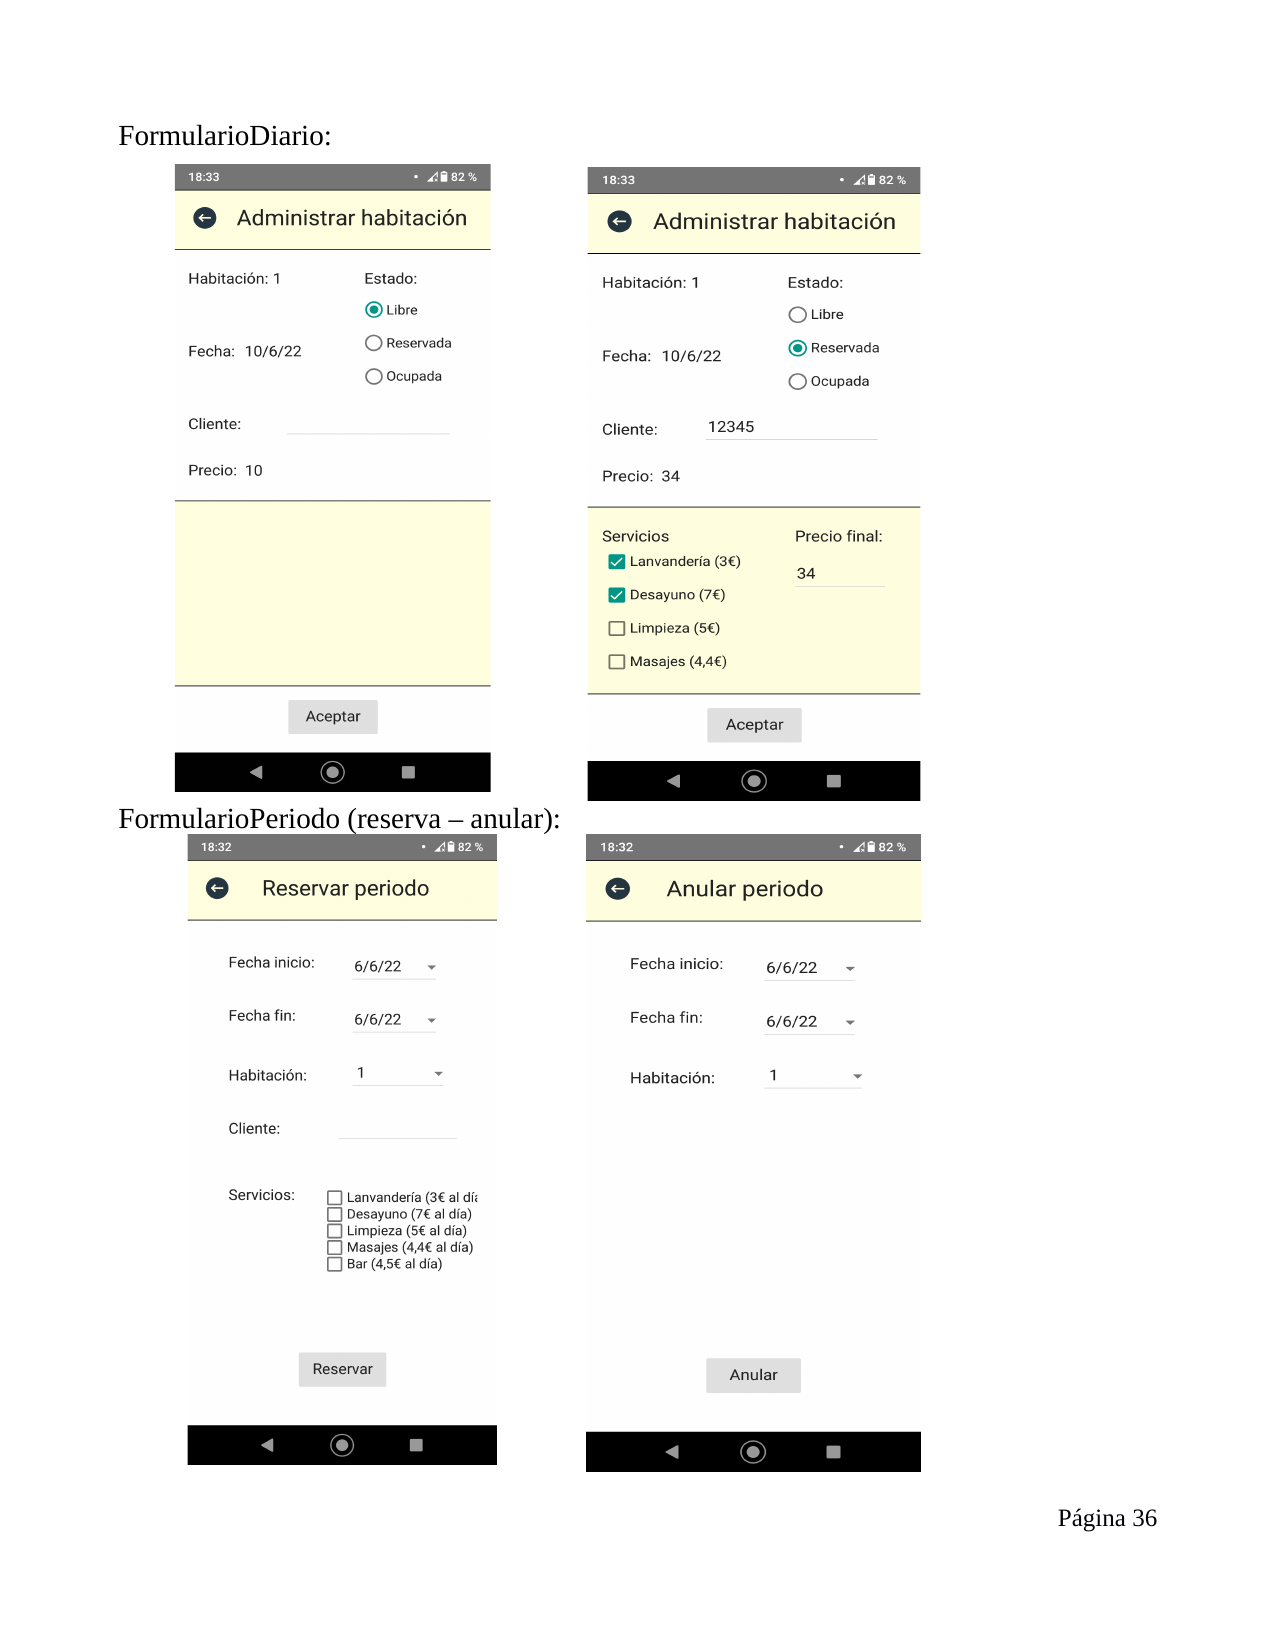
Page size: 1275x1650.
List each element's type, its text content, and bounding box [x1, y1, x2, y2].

picture [586, 834, 921, 1472]
picture [587, 167, 921, 801]
picture [187, 834, 497, 1465]
text FormularioPeriodo (reserva – anular): [118, 158, 1157, 834]
text FormularioDiario: [118, 118, 1157, 152]
picture [174, 164, 491, 792]
